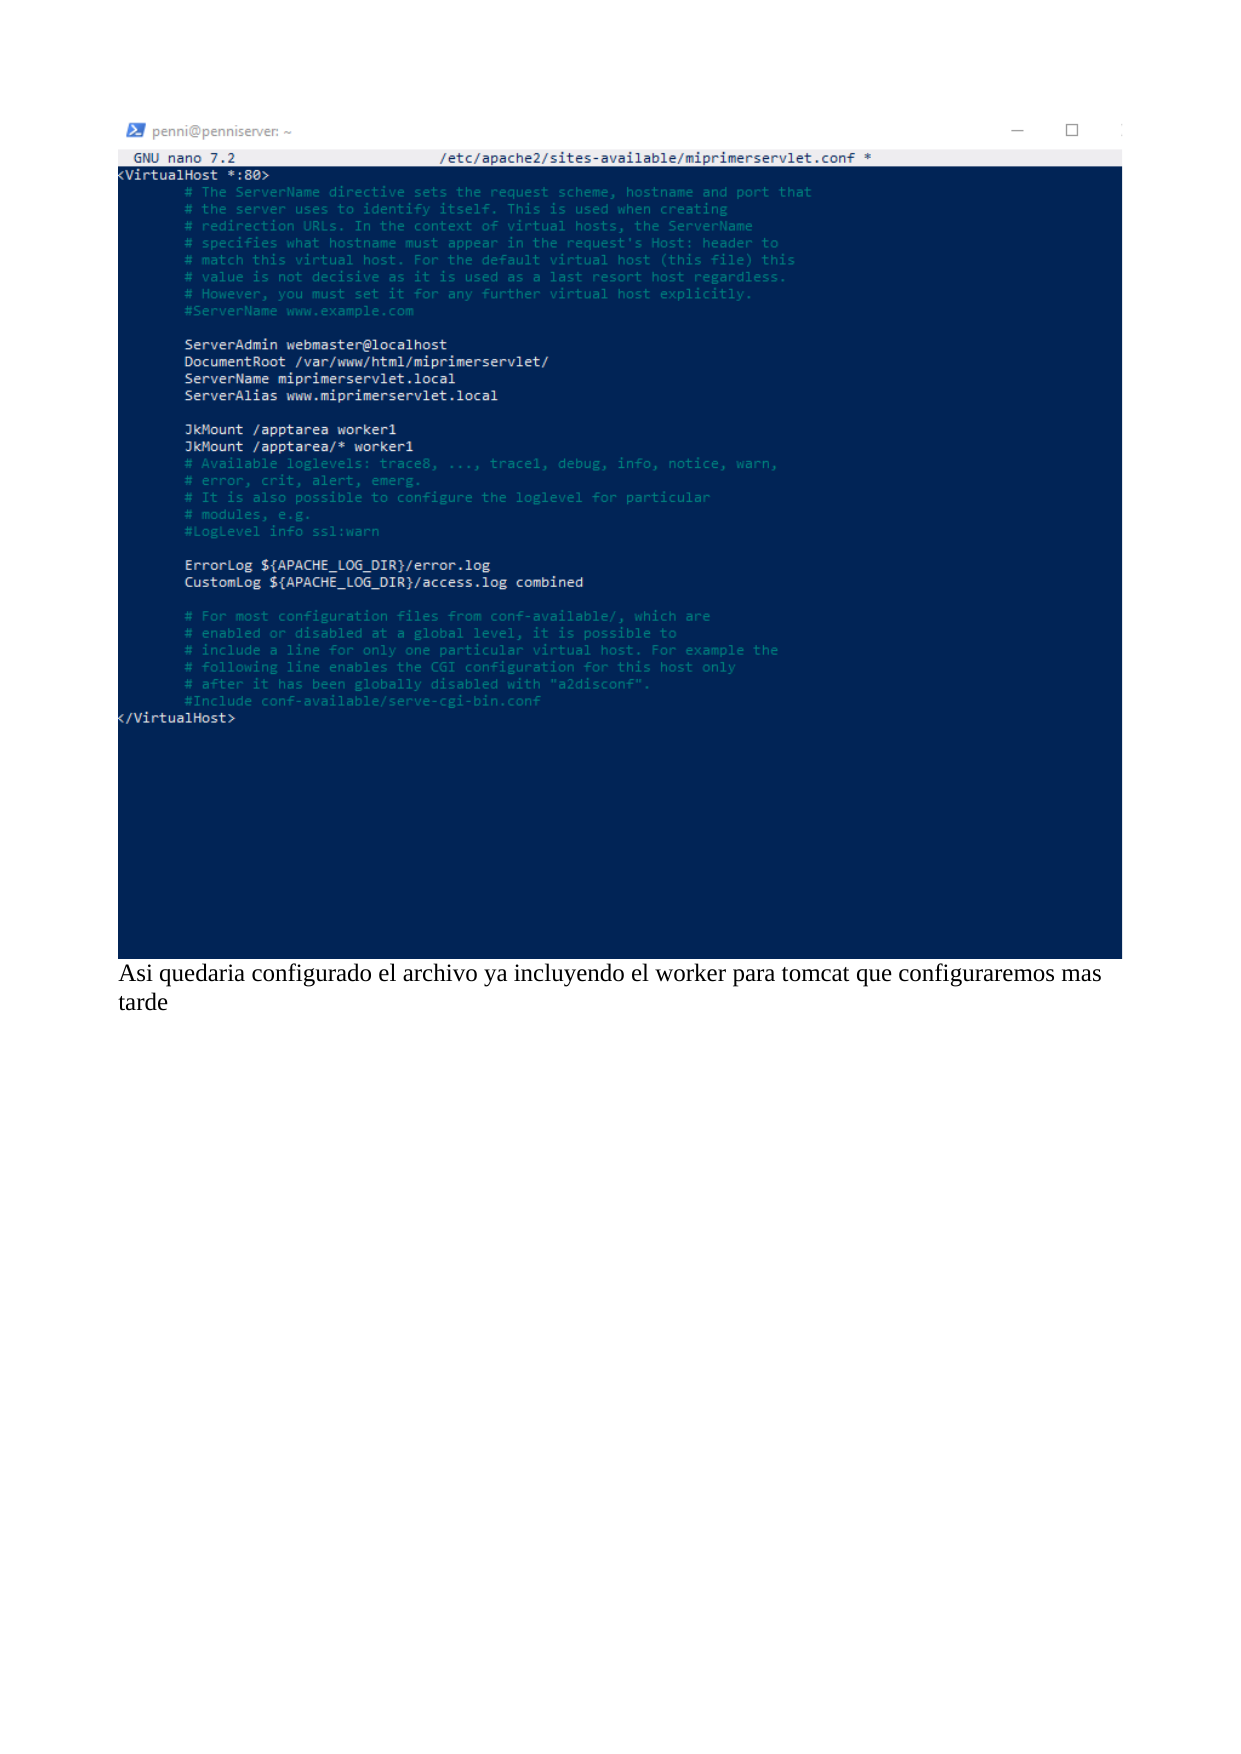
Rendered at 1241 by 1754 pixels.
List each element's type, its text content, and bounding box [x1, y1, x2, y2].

picture [118, 118, 1123, 959]
text Asi quedaria configurado el archivo ya incluyendo el worker para tomcat que configuraremos mas tarde [118, 959, 1122, 1016]
